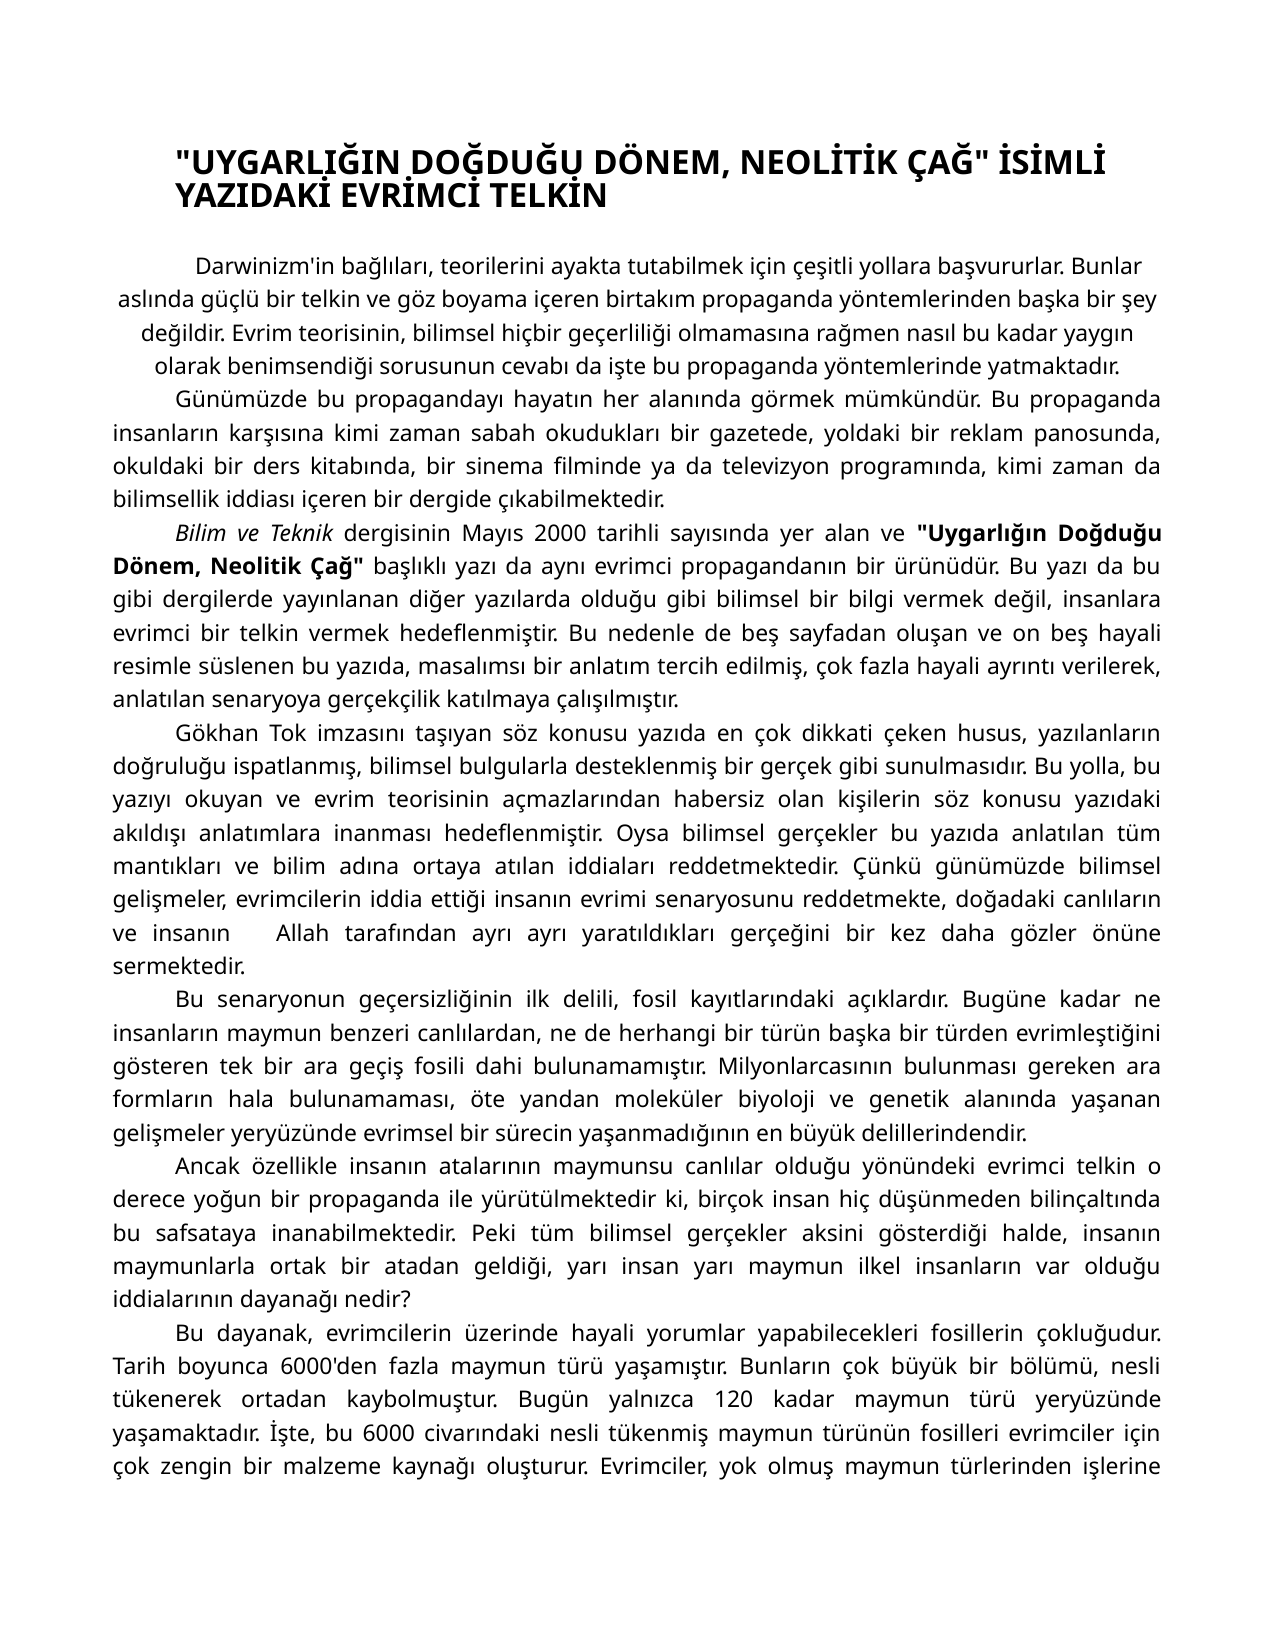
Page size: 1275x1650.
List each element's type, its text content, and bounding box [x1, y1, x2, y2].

text Günümüzde bu propagandayı hayatın her alanında görmek mümkündür. Bu propaganda insanların karşısına kimi zaman sabah okudukları bir gazetede, yoldaki bir reklam panosunda, okuldaki bir ders kitabında, bir sinema filminde ya da televizyon programında, kimi zaman da bilimsellik iddiası içeren bir dergide çıkabilmektedir. [112, 381, 1162, 514]
text Bu senaryonun geçersizliğinin ilk delili, fosil kayıtlarındaki açıklardır. Bugüne kadar ne insanların maymun benzeri canlılardan, ne de herhangi bir türün başka bir türden evrimleştiğini gösteren tek bir ara geçiş fosili dahi bulunamamıştır. Milyonlarcasının bulunması gereken ara formların hala bulunamaması, öte yandan moleküler biyoloji ve genetik alanında yaşanan gelişmeler yeryüzünde evrimsel bir sürecin yaşanmadığının en büyük delillerindendir. [112, 981, 1162, 1148]
text Darwinizm'in bağlıları, teorilerini ayakta tutabilmek için çeşitli yollara başvururlar. Bunlar aslında güçlü bir telkin ve göz boyama içeren birtakım propaganda yöntemlerinden başka bir şey değildir. Evrim teorisinin, bilimsel hiçbir geçerliliği olmamasına rağmen nasıl bu kadar yaygın olarak benimsendiği sorusunun cevabı da işte bu propaganda yöntemlerinde yatmaktadır. [112, 248, 1162, 381]
text "UYGARLIĞIN DOĞDUĞU DÖNEM, NEOLİTİK ÇAĞ" İSİMLİ YAZIDAKİ EVRİMCİ TELKİN [175, 148, 1162, 214]
text Bilim ve Teknik dergisinin Mayıs 2000 tarihli sayısında yer alan ve "Uygarlığın Doğduğu Dönem, Neolitik Çağ" başlıklı yazı da aynı evrimci propagandanın bir ürünüdür. Bu yazı da bu gibi dergilerde yayınlanan diğer yazılarda olduğu gibi bilimsel bir bilgi vermek değil, insanlara evrimci bir telkin vermek hedeflenmiştir. Bu nedenle de beş sayfadan oluşan ve on beş hayali resimle süslenen bu yazıda, masalımsı bir anlatım tercih edilmiş, çok fazla hayali ayrıntı verilerek, anlatılan senaryoya gerçekçilik katılmaya çalışılmıştır. [112, 514, 1162, 714]
text Ancak özellikle insanın atalarının maymunsu canlılar olduğu yönündeki evrimci telkin o derece yoğun bir propaganda ile yürütülmektedir ki, birçok insan hiç düşünmeden bilinçaltında bu safsataya inanabilmektedir. Peki tüm bilimsel gerçekler aksini gösterdiği halde, insanın maymunlarla ortak bir atadan geldiği, yarı insan yarı maymun ilkel insanların var olduğu iddialarının dayanağı nedir? [112, 1148, 1162, 1314]
text Bu dayanak, evrimcilerin üzerinde hayali yorumlar yapabilecekleri fosillerin çokluğudur. Tarih boyunca 6000'den fazla maymun türü yaşamıştır. Bunların çok büyük bir bölümü, nesli tükenerek ortadan kaybolmuştur. Bugün yalnızca 120 kadar maymun türü yeryüzünde yaşamaktadır. İşte, bu 6000 civarındaki nesli tükenmiş maymun türünün fosilleri evrimciler için çok zengin bir malzeme kaynağı oluşturur. Evrimciler, yok olmuş maymun türlerinden işlerine [112, 1314, 1162, 1481]
text Gökhan Tok imzasını taşıyan söz konusu yazıda en çok dikkati çeken husus, yazılanların doğruluğu ispatlanmış, bilimsel bulgularla desteklenmiş bir gerçek gibi sunulmasıdır. Bu yolla, bu yazıyı okuyan ve evrim teorisinin açmazlarından habersiz olan kişilerin söz konusu yazıdaki akıldışı anlatımlara inanması hedeflenmiştir. Oysa bilimsel gerçekler bu yazıda anlatılan tüm mantıkları ve bilim adına ortaya atılan iddiaları reddetmektedir. Çünkü günümüzde bilimsel gelişmeler, evrimcilerin iddia ettiği insanın evrimi senaryosunu reddetmekte, doğadaki canlıların ve insanın Allah tarafından ayrı ayrı yaratıldıkları gerçeğini bir kez daha gözler önüne sermektedir. [112, 714, 1162, 981]
